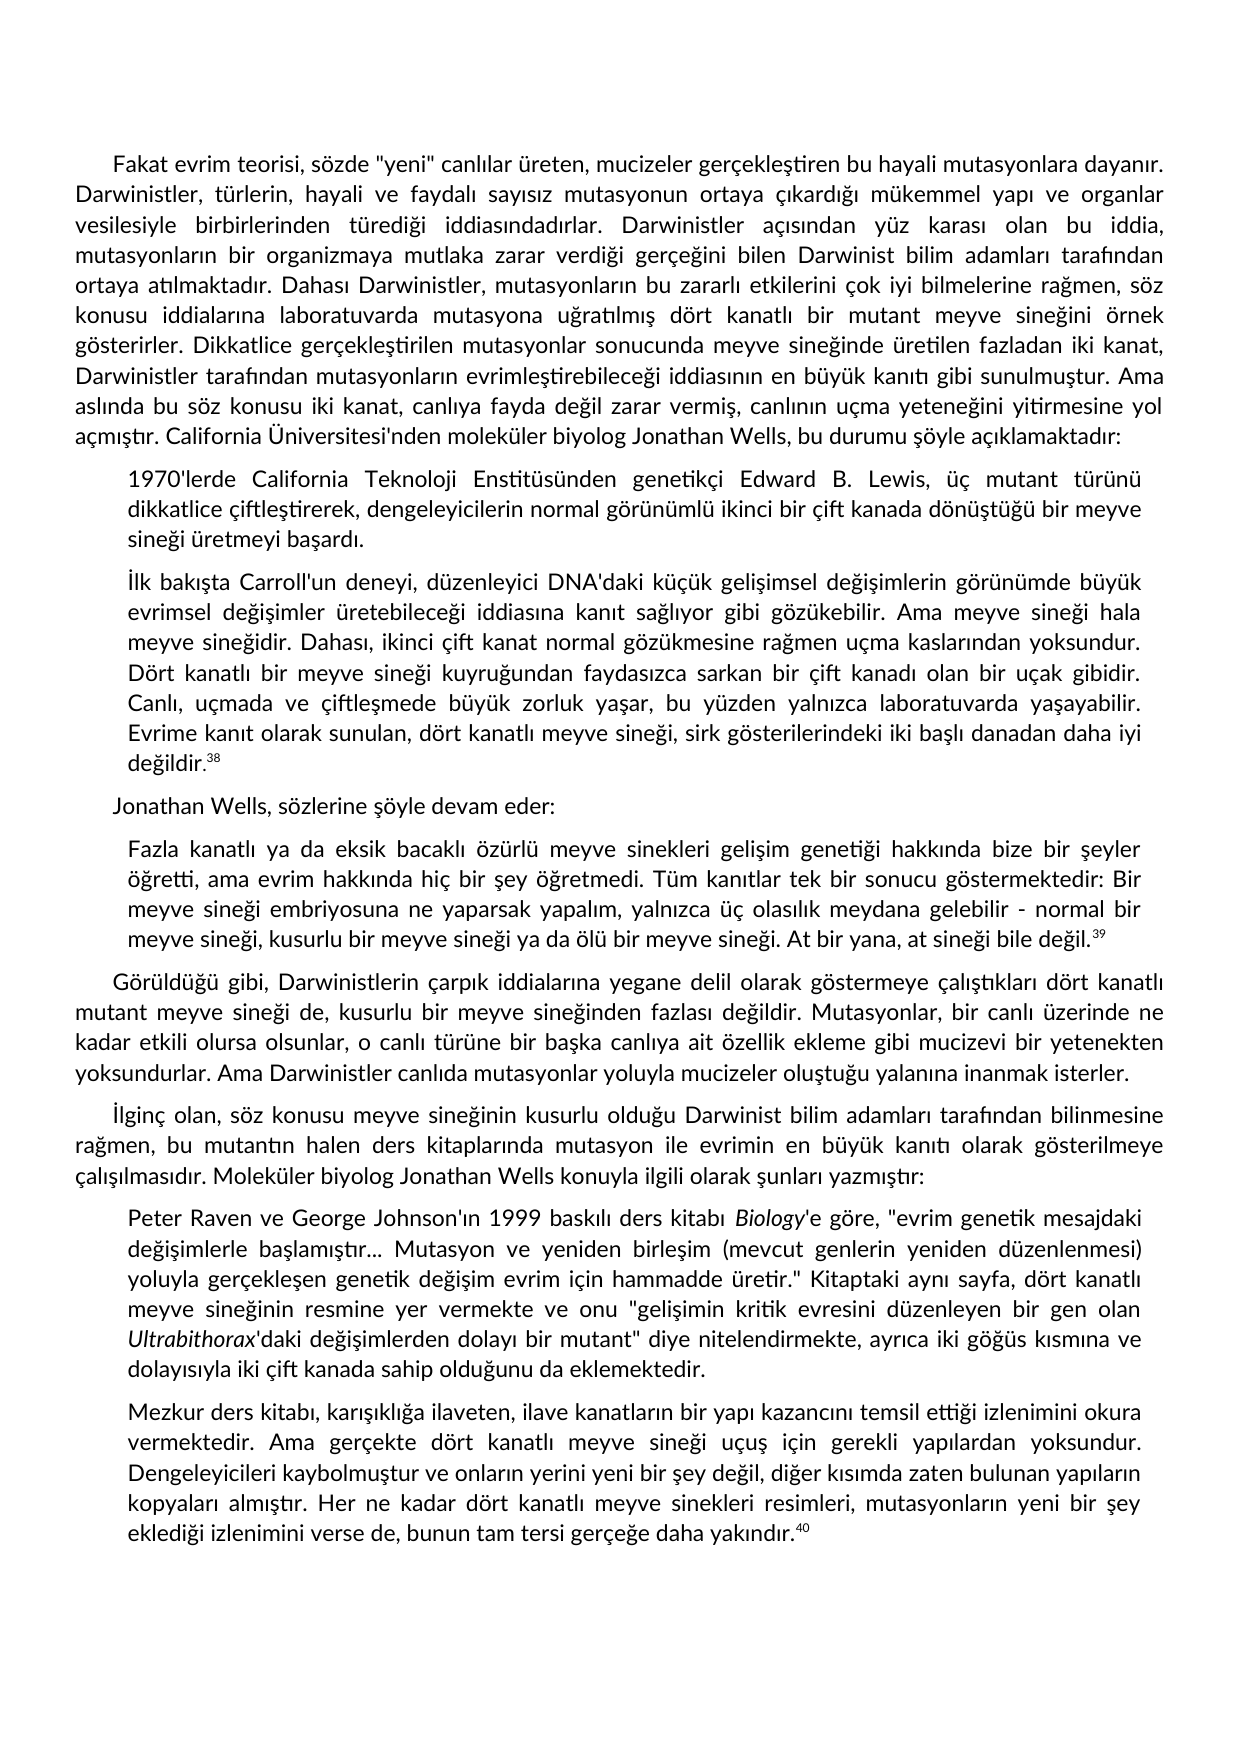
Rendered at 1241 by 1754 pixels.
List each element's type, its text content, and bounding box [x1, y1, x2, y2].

text İlk bakışta Carroll'un deneyi, düzenleyici DNA'daki küçük gelişimsel değişimlerin görünümde büyük evrimsel değişimler üretebileceği iddiasına kanıt sağlıyor gibi gözükebilir. Ama meyve sineği hala meyve sineğidir. Dahası, ikinci çift kanat normal gözükmesine rağmen uçma kaslarından yoksundur. Dört kanatlı bir meyve sineği kuyruğundan faydasızca sarkan bir çift kanadı olan bir uçak gibidir. Canlı, uçmada ve çiftleşmede büyük zorluk yaşar, bu yüzden yalnızca laboratuvarda yaşayabilir. Evrime kanıt olarak sunulan, dört kanatlı meyve sineği, sirk gösterilerindeki iki başlı danadan daha iyi değildir.38 [127, 568, 1143, 776]
text Görüldüğü gibi, Darwinistlerin çarpık iddialarına yegane delil olarak göstermeye çalıştıkları dört kanatlı mutant meyve sineği de, kusurlu bir meyve sineğinden fazlası değildir. Mutasyonlar, bir canlı üzerinde ne kadar etkili olursa olsunlar, o canlı türüne bir başka canlıya ait özellik ekleme gibi mucizevi bir yetenekten yoksundurlar. Ama Darwinistler canlıda mutasyonlar yoluyla mucizeler oluştuğu yalanına inanmak isterler. [75, 968, 1165, 1086]
text Fazla kanatlı ya da eksik bacaklı özürlü meyve sinekleri gelişim genetiği hakkında bize bir şeyler öğretti, ama evrim hakkında hiç bir şey öğretmedi. Tüm kanıtlar tek bir sonucu göstermektedir: Bir meyve sineği embriyosuna ne yaparsak yapalım, yalnızca üç olasılık meydana gelebilir - normal bir meyve sineği, kusurlu bir meyve sineği ya da ölü bir meyve sineği. At bir yana, at sineği bile değil.39 [127, 834, 1143, 952]
text Jonathan Wells, sözlerine şöyle devam eder: [75, 792, 1165, 819]
text İlginç olan, söz konusu meyve sineğinin kusurlu olduğu Darwinist bilim adamları tarafından bilinmesine rağmen, bu mutantın halen ders kitaplarında mutasyon ile evrimin en büyük kanıtı olarak gösterilmeye çalışılmasıdır. Moleküler biyolog Jonathan Wells konuyla ilgili olarak şunları yazmıştır: [75, 1101, 1165, 1189]
text Fakat evrim teorisi, sözde "yeni" canlılar üreten, mucizeler gerçekleştiren bu hayali mutasyonlara dayanır. Darwinistler, türlerin, hayali ve faydalı sayısız mutasyonun ortaya çıkardığı mükemmel yapı ve organlar vesilesiyle birbirlerinden türediği iddiasındadırlar. Darwinistler açısından yüz karası olan bu iddia, mutasyonların bir organizmaya mutlaka zarar verdiği gerçeğini bilen Darwinist bilim adamları tarafından ortaya atılmaktadır. Dahası Darwinistler, mutasyonların bu zararlı etkilerini çok iyi bilmelerine rağmen, söz konusu iddialarına laboratuvarda mutasyona uğratılmış dört kanatlı bir mutant meyve sineğini örnek gösterirler. Dikkatlice gerçekleştirilen mutasyonlar sonucunda meyve sineğinde üretilen fazladan iki kanat, Darwinistler tarafından mutasyonların evrimleştirebileceği iddiasının en büyük kanıtı gibi sunulmuştur. Ama aslında bu söz konusu iki kanat, canlıya fayda değil zarar vermiş, canlının uçma yeteneğini yitirmesine yol açmıştır. California Üniversitesi'nden moleküler biyolog Jonathan Wells, bu durumu şöyle açıklamaktadır: [75, 150, 1165, 449]
text 1970'lerde California Teknoloji Enstitüsünden genetikçi Edward B. Lewis, üç mutant türünü dikkatlice çiftleştirerek, dengeleyicilerin normal görünümlü ikinci bir çift kanada dönüştüğü bir meyve sineği üretmeyi başardı. [127, 464, 1143, 552]
text Peter Raven ve George Johnson'ın 1999 baskılı ders kitabı Biology'e göre, "evrim genetik mesajdaki değişimlerle başlamıştır... Mutasyon ve yeniden birleşim (mevcut genlerin yeniden düzenlenmesi) yoluyla gerçekleşen genetik değişim evrim için hammadde üretir." Kitaptaki aynı sayfa, dört kanatlı meyve sineğinin resmine yer vermekte ve onu "gelişimin kritik evresini düzenleyen bir gen olan Ultrabithorax'daki değişimlerden dolayı bir mutant" diye nitelendirmekte, ayrıca iki göğüs kısmına ve dolayısıyla iki çift kanada sahip olduğunu da eklemektedir. [127, 1204, 1143, 1383]
text Mezkur ders kitabı, karışıklığa ilaveten, ilave kanatların bir yapı kazancını temsil ettiği izlenimini okura vermektedir. Ama gerçekte dört kanatlı meyve sineği uçuş için gerekli yapılardan yoksundur. Dengeleyicileri kaybolmuştur ve onların yerini yeni bir şey değil, diğer kısımda zaten bulunan yapıların kopyaları almıştır. Her ne kadar dört kanatlı meyve sinekleri resimleri, mutasyonların yeni bir şey eklediği izlenimini verse de, bunun tam tersi gerçeğe daha yakındır.40 [127, 1398, 1143, 1546]
